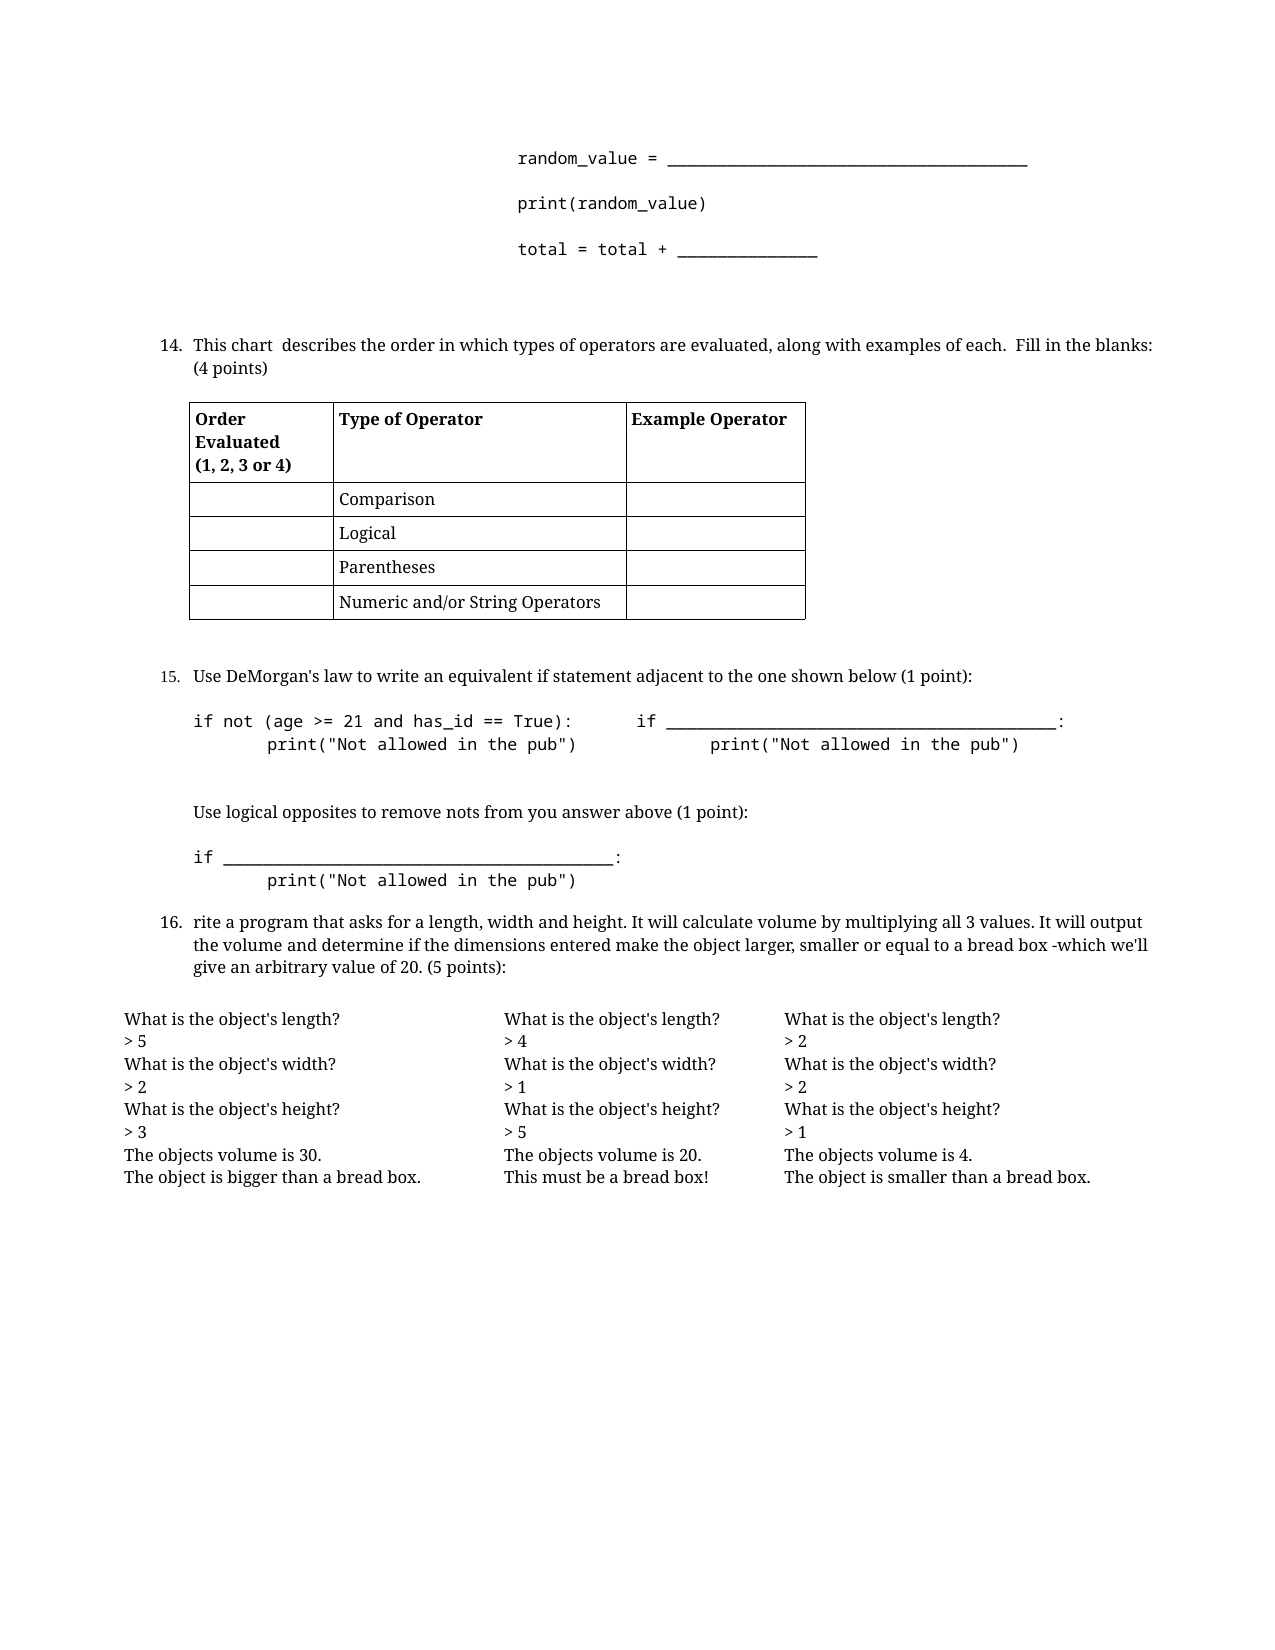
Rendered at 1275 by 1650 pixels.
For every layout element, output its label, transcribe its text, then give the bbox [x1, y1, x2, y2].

table_header What is the object's length? > 4 What is the object's width? > 1 What is the object's height? > 5 The objects volume is 20. This must be a bread box! [498, 1001, 778, 1194]
table_cell Numeric and/or String Operators [334, 586, 626, 619]
table_cell [627, 517, 805, 550]
table_cell Comparison [334, 483, 626, 516]
table_header Type of Operator [334, 403, 626, 482]
table_cell [190, 517, 333, 550]
table_header [330, 118, 471, 288]
table_header Order Evaluated (1, 2, 3 or 4) [190, 403, 333, 482]
table_cell [190, 483, 333, 516]
table_cell [627, 551, 805, 584]
list This chart describes the order in which types of operators are evaluated, along with examples of each. Fill in the blanks: (4 points) [156, 334, 1157, 402]
table_header random_value = ____________________________________ print(random_value) total = total + ______________ [471, 118, 1158, 288]
table_header [192, 118, 329, 288]
table_cell [627, 483, 805, 516]
table_header What is the object's length? > 2 What is the object's width? > 2 What is the object's height? > 1 The objects volume is 4. The object is smaller than a bread box. [778, 1001, 1157, 1194]
list Use logical opposites to remove nots from you answer above (1 point): if _______________________________________: print("Not allowed in the pub") [156, 778, 1157, 911]
table_cell [190, 586, 333, 619]
list Use DeMorgan's law to write an equivalent if statement adjacent to the one shown below (1 point): if not (age >= 21 and has_id == True): if _______________________________________: print("Not allowed in the pub") print("Not allowed in the pub") [156, 664, 1157, 755]
table_header Example Operator [627, 403, 805, 482]
table_cell Parentheses [334, 551, 626, 584]
table_cell [627, 586, 805, 619]
table_cell [190, 551, 333, 584]
table_header What is the object's length? > 5 What is the object's width? > 2 What is the object's height? > 3 The objects volume is 30. The object is bigger than a bread box. [118, 1001, 498, 1194]
table_cell Logical [334, 517, 626, 550]
list rite a program that asks for a length, width and height. It will calculate volume by multiplying all 3 values. It will output the volume and determine if the dimensions entered make the object larger, smaller or equal to a bread box -which we'll give an arbitrary value of 20. (5 points): [156, 911, 1157, 1001]
